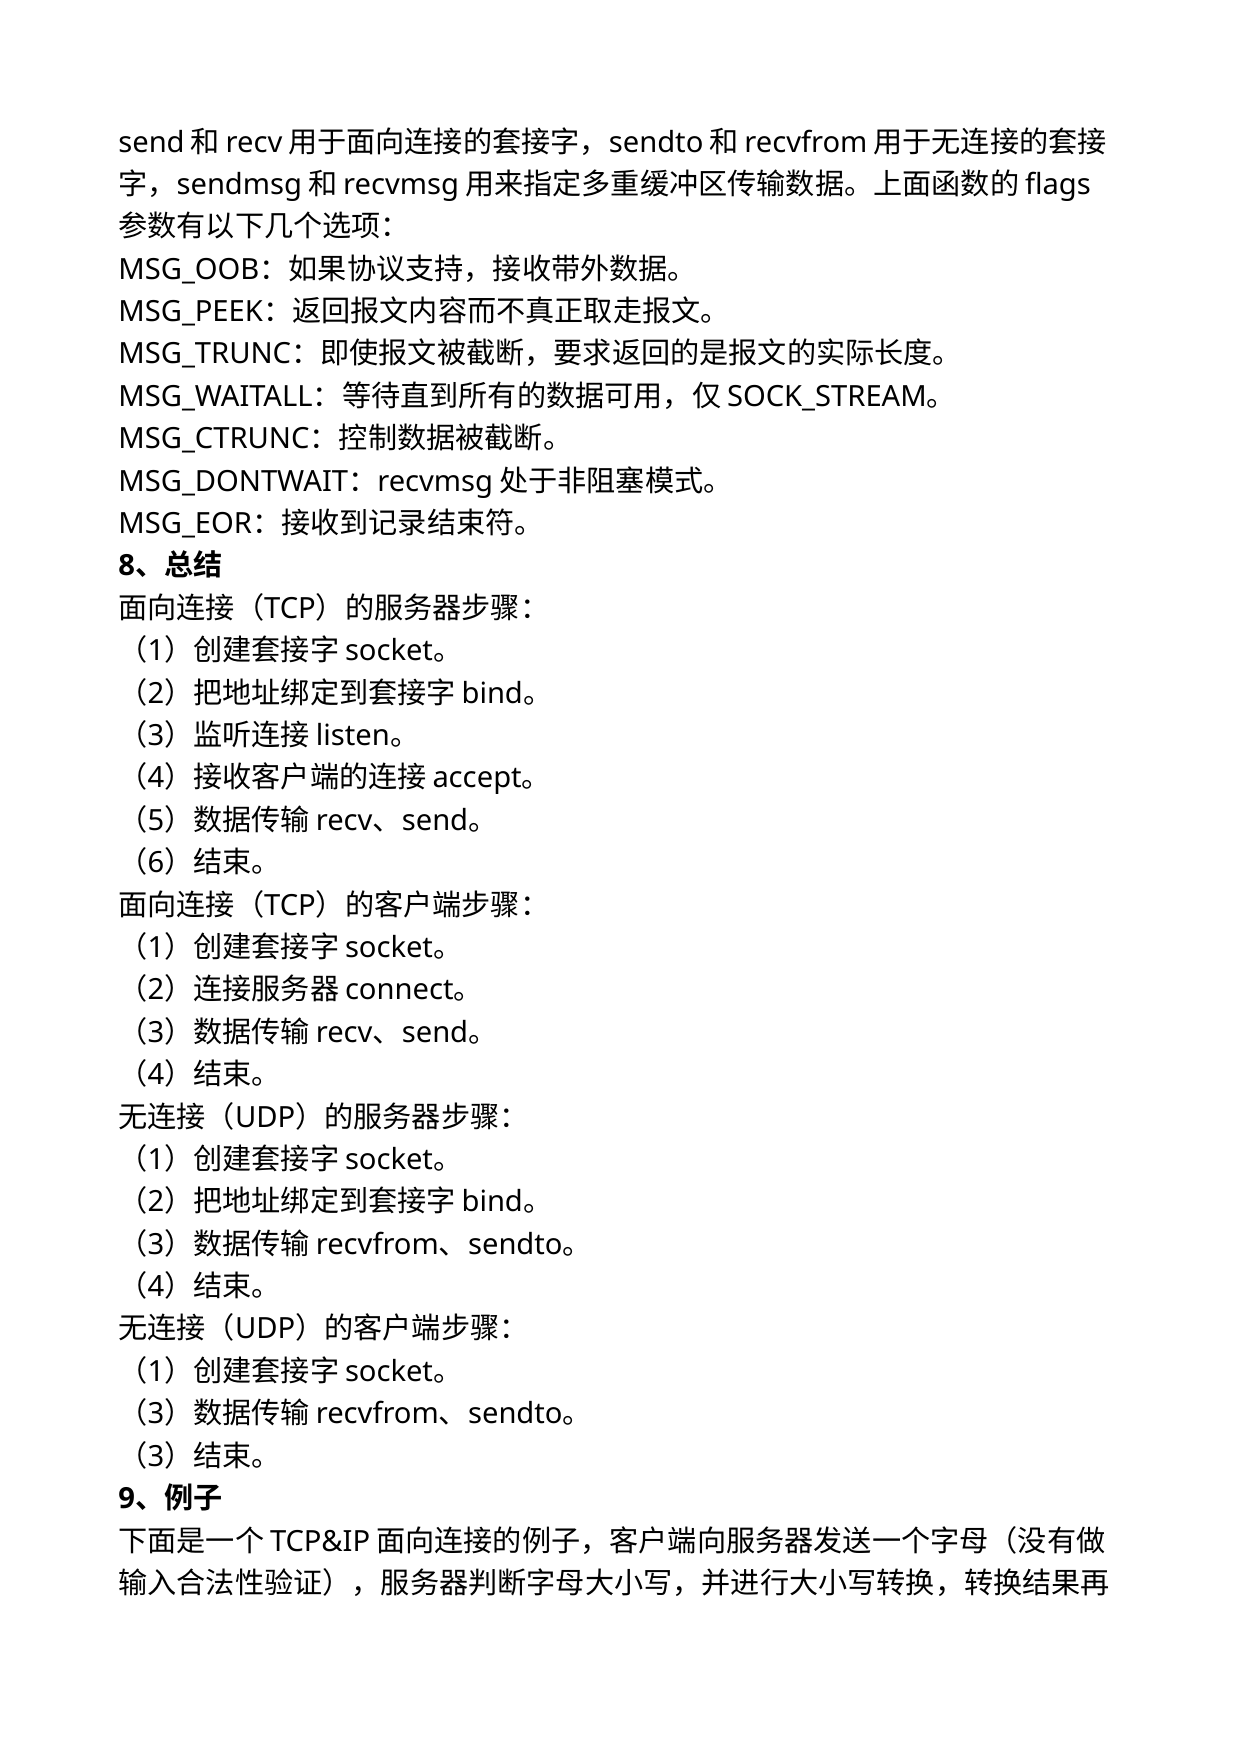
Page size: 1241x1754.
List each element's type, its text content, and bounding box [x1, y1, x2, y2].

text （5）数据传输recv、send。 [118, 796, 1122, 839]
text send和recv用于面向连接的套接字，sendto和recvfrom用于无连接的套接字，sendmsg和recvmsg用来指定多重缓冲区传输数据。上面函数的flags参数有以下几个选项： [118, 118, 1122, 245]
text 面向连接（TCP）的服务器步骤： [118, 584, 1122, 627]
text （3）数据传输recvfrom、sendto。 [118, 1390, 1122, 1432]
text （2）连接服务器connect。 [118, 966, 1122, 1008]
text 面向连接（TCP）的客户端步骤： [118, 881, 1122, 923]
text （1）创建套接字socket。 [118, 627, 1122, 669]
text （1）创建套接字socket。 [118, 1136, 1122, 1178]
text （4）接收客户端的连接accept。 [118, 754, 1122, 796]
text （1）创建套接字socket。 [118, 923, 1122, 966]
text （3）监听连接listen。 [118, 712, 1122, 754]
text MSG_EOR：接收到记录结束符。 [118, 499, 1122, 542]
text MSG_PEEK：返回报文内容而不真正取走报文。 [118, 288, 1122, 330]
text MSG_WAITALL：等待直到所有的数据可用，仅SOCK_STREAM。 [118, 372, 1122, 415]
text （3）数据传输recvfrom、sendto。 [118, 1220, 1122, 1263]
text （1）创建套接字socket。 [118, 1347, 1122, 1390]
text 8、总结 [118, 542, 1122, 584]
text MSG_OOB：如果协议支持，接收带外数据。 [118, 245, 1122, 288]
text （2）把地址绑定到套接字bind。 [118, 1178, 1122, 1220]
text MSG_CTRUNC：控制数据被截断。 [118, 415, 1122, 457]
text （3）数据传输recv、send。 [118, 1008, 1122, 1051]
text （4）结束。 [118, 1051, 1122, 1093]
text （3）结束。 [118, 1432, 1122, 1475]
text 9、例子 [118, 1475, 1122, 1517]
text MSG_TRUNC：即使报文被截断，要求返回的是报文的实际长度。 [118, 330, 1122, 372]
text （2）把地址绑定到套接字bind。 [118, 669, 1122, 712]
text 无连接（UDP）的客户端步骤： [118, 1305, 1122, 1347]
text MSG_DONTWAIT：recvmsg处于非阻塞模式。 [118, 457, 1122, 499]
text 无连接（UDP）的服务器步骤： [118, 1093, 1122, 1136]
text （6）结束。 [118, 839, 1122, 881]
text （4）结束。 [118, 1263, 1122, 1305]
text 下面是一个TCP&IP面向连接的例子，客户端向服务器发送一个字母（没有做输入合法性验证），服务器判断字母大小写，并进行大小写转换，转换结果再 [118, 1517, 1122, 1602]
